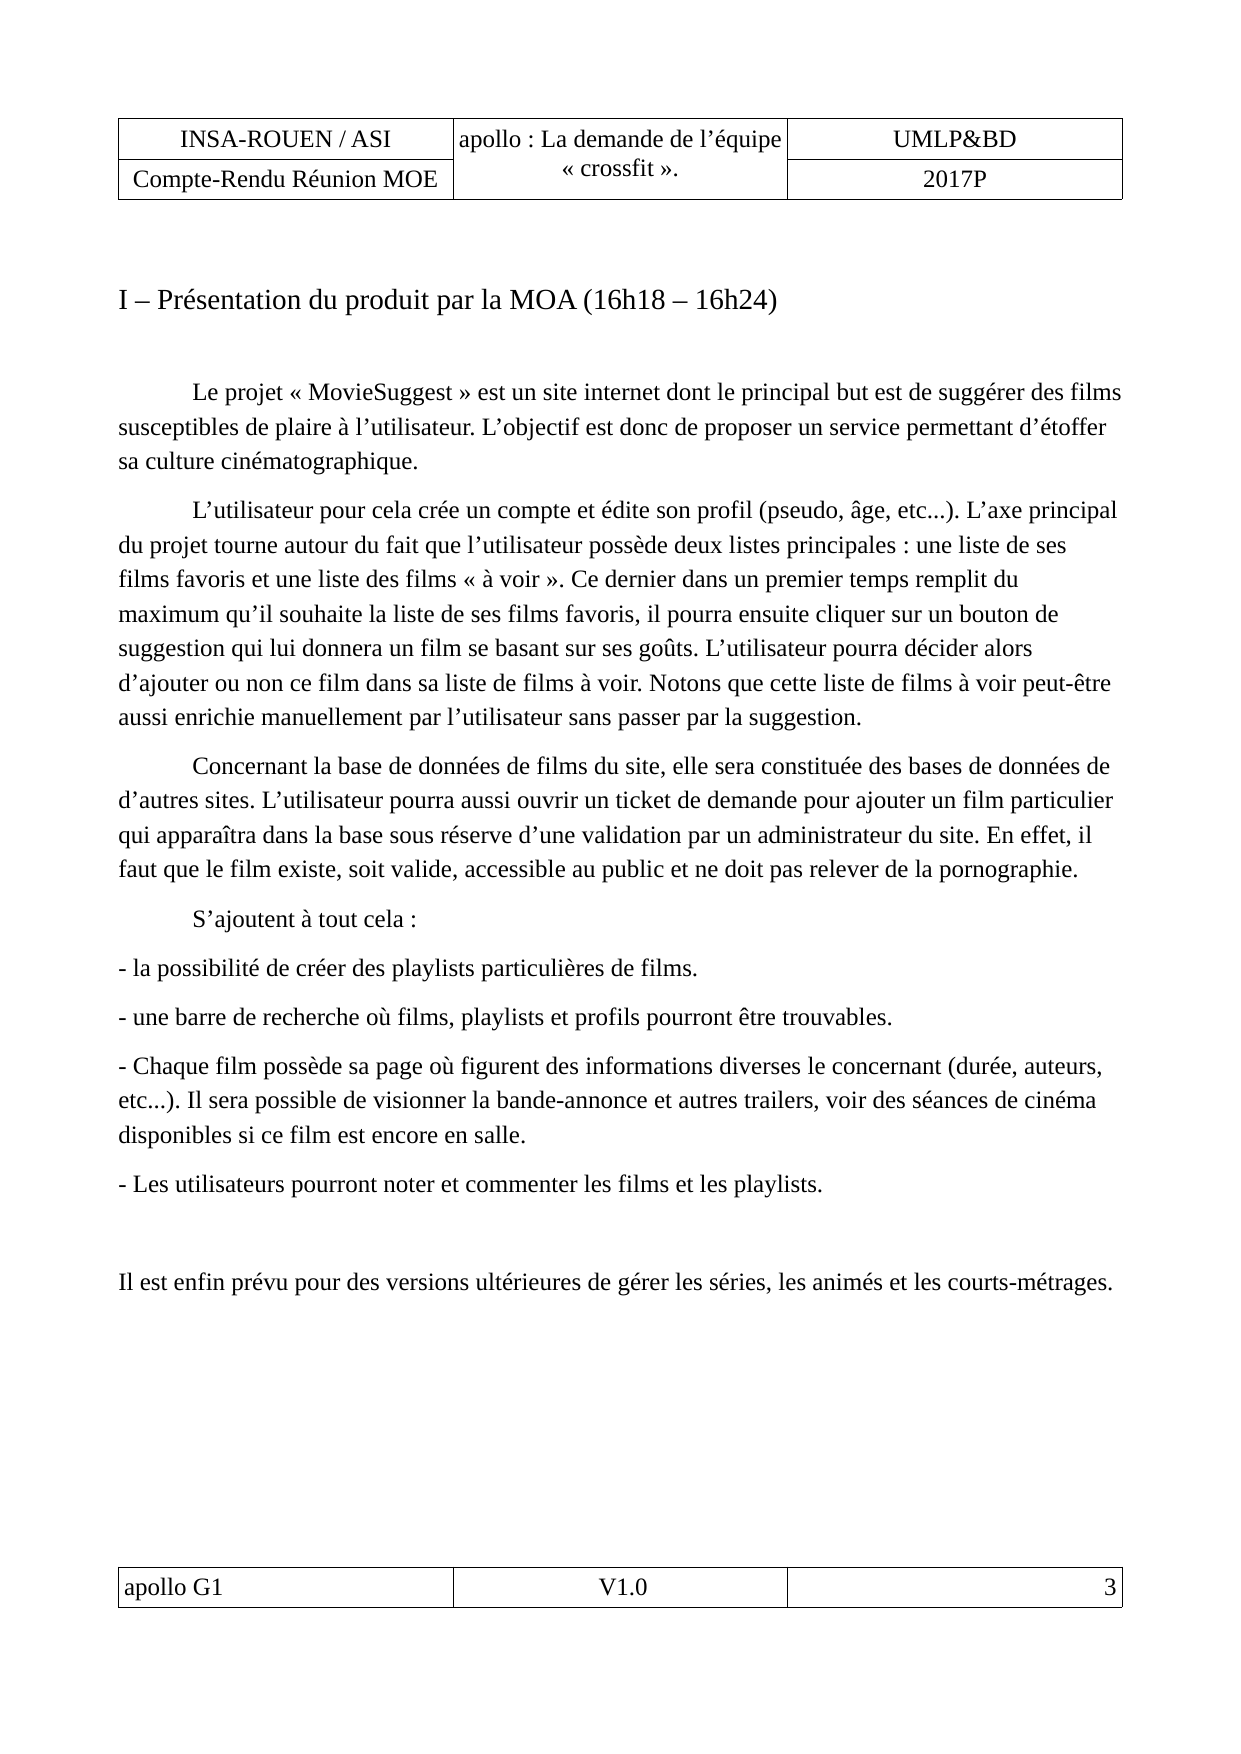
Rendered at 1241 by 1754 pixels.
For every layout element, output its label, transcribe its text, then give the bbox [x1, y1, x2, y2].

text Concernant la base de données de films du site, elle sera constituée des bases de données de d’autres sites. L’utilisateur pourra aussi ouvrir un ticket de demande pour ajouter un film particulier qui apparaîtra dans la base sous réserve d’une validation par un administrateur du site. En effet, il faut que le film existe, soit valide, accessible au public et ne doit pas relever de la pornographie. [118, 751, 1122, 883]
text - Chaque film possède sa page où figurent des informations diverses le concernant (durée, auteurs, etc...). Il sera possible de visionner la bande-annonce et autres trailers, voir des séances de cinéma disponibles si ce film est encore en salle. [118, 1051, 1122, 1148]
text S’ajoutent à tout cela : [118, 904, 1122, 932]
text - Les utilisateurs pourront noter et commenter les films et les playlists. [118, 1169, 1122, 1198]
text - une barre de recherche où films, playlists et profils pourront être trouvables. [118, 1002, 1122, 1031]
subtitle I – Présentation du produit par la MOA (16h18 – 16h24) [118, 282, 1122, 316]
text L’utilisateur pour cela crée un compte et édite son profil (pseudo, âge, etc...). L’axe principal du projet tourne autour du fait que l’utilisateur possède deux listes principales : une liste de ses films favoris et une liste des films « à voir ». Ce dernier dans un premier temps remplit du maximum qu’il souhaite la liste de ses films favoris, il pourra ensuite cliquer sur un bouton de suggestion qui lui donnera un film se basant sur ses goûts. L’utilisateur pourra décider alors d’ajouter ou non ce film dans sa liste de films à voir. Notons que cette liste de films à voir peut-être aussi enrichie manuellement par l’utilisateur sans passer par la suggestion. [118, 495, 1122, 731]
text - la possibilité de créer des playlists particulières de films. [118, 953, 1122, 981]
text Il est enfin prévu pour des versions ultérieures de gérer les séries, les animés et les courts-métrages. [118, 1267, 1122, 1296]
text Le projet « MovieSuggest » est un site internet dont le principal but est de suggérer des films susceptibles de plaire à l’utilisateur. L’objectif est donc de proposer un service permettant d’étoffer sa culture cinématographique. [118, 377, 1122, 475]
